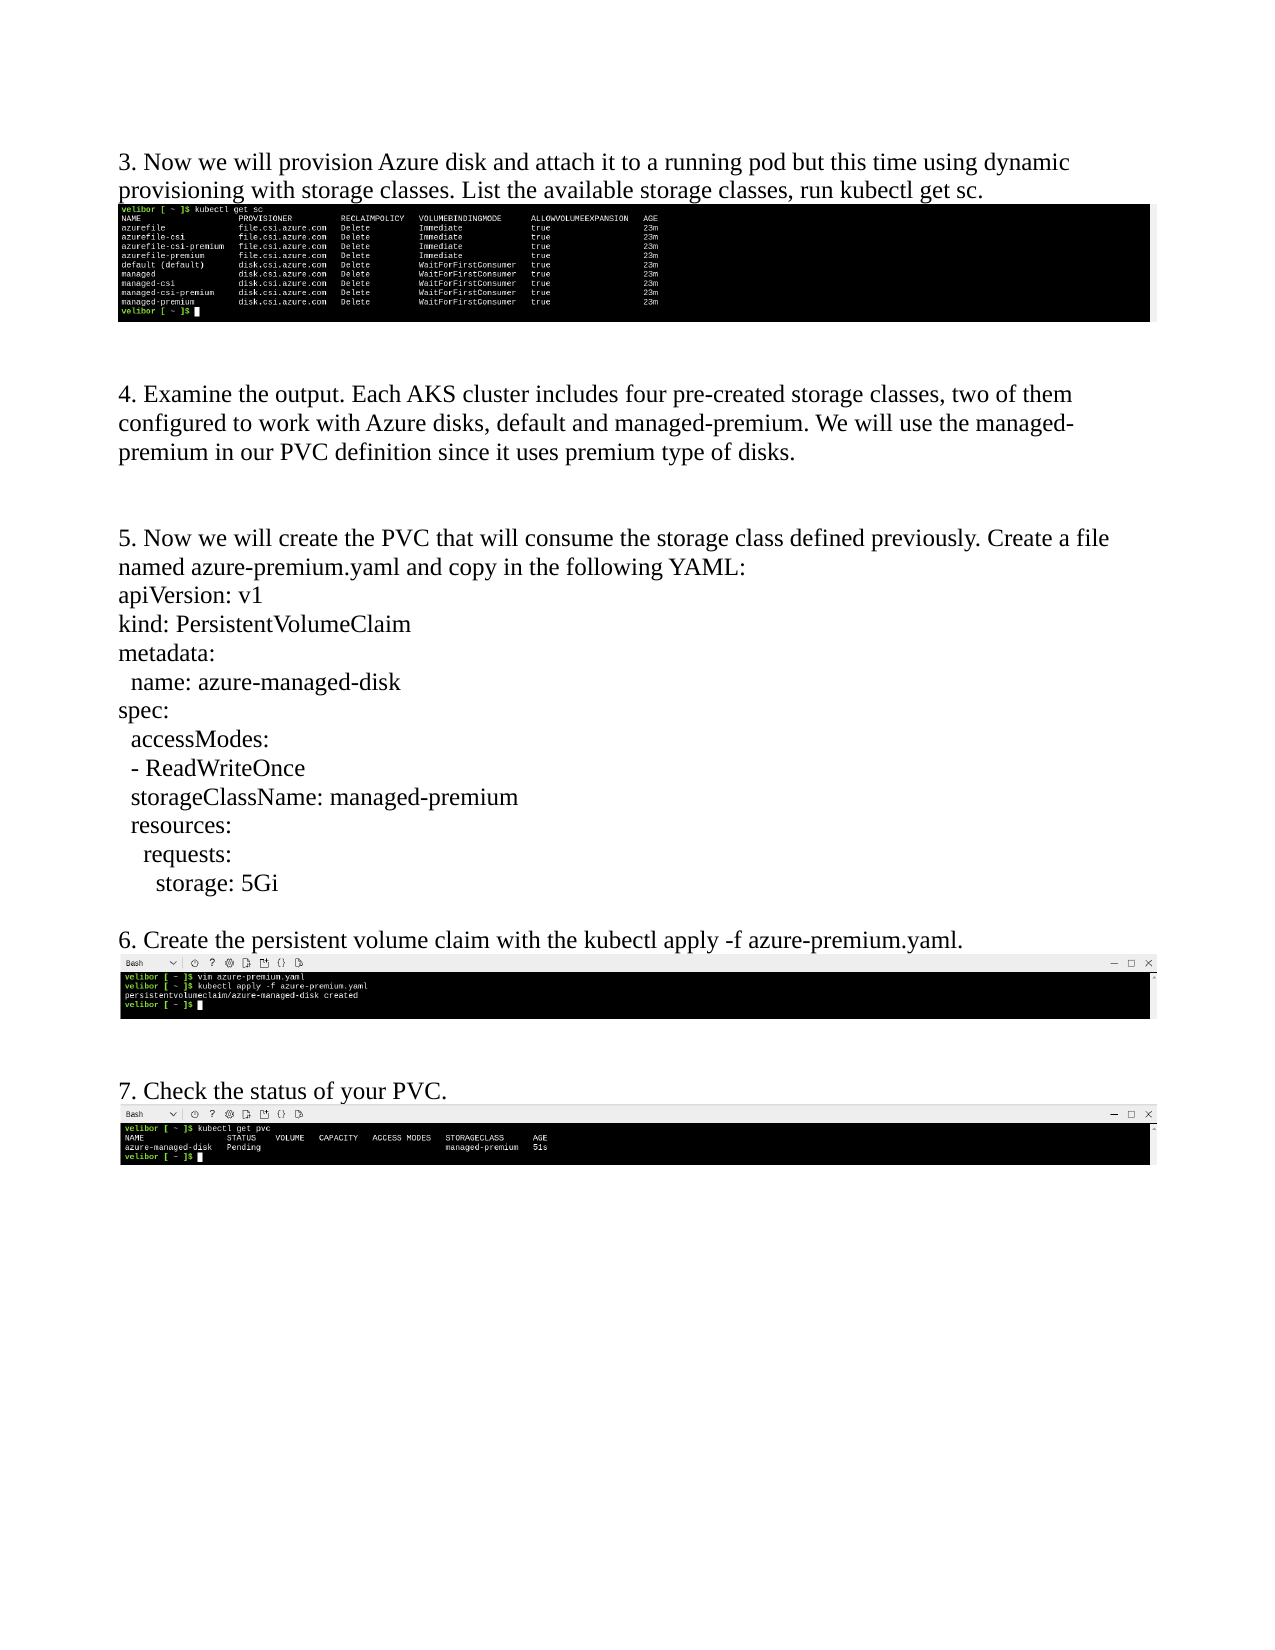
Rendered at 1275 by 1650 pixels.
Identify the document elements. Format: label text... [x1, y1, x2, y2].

text 5. Now we will create the PVC that will consume the storage class defined previously. Create a file named azure-premium.yaml and copy in the following YAML: [118, 523, 1157, 581]
text 3. Now we will provision Azure disk and attach it to a running pod but this time using dynamic provisioning with storage classes. List the available storage classes, run kubectl get sc. [118, 147, 1157, 204]
text name: azure-managed-disk [118, 667, 1157, 696]
picture [118, 954, 1157, 1019]
picture [118, 1104, 1157, 1165]
text - ReadWriteOnce [118, 753, 1157, 782]
text apiVersion: v1 [118, 581, 1157, 609]
text storageClassName: managed-premium [118, 782, 1157, 811]
text 6. Create the persistent volume claim with the kubectl apply -f azure-premium.yaml. [118, 926, 1157, 954]
text resources: [118, 811, 1157, 839]
text storage: 5Gi [118, 868, 1157, 897]
picture [118, 204, 1157, 322]
text metadata: [118, 638, 1157, 667]
text requests: [118, 839, 1157, 868]
text accessModes: [118, 724, 1157, 753]
text 7. Check the status of your PVC. [118, 1076, 1157, 1104]
text 4. Examine the output. Each AKS cluster includes four pre-created storage classes, two of them configured to work with Azure disks, default and managed-premium. We will use the managed-premium in our PVC definition since it uses premium type of disks. [118, 379, 1157, 466]
text kind: PersistentVolumeClaim [118, 609, 1157, 638]
text spec: [118, 696, 1157, 724]
